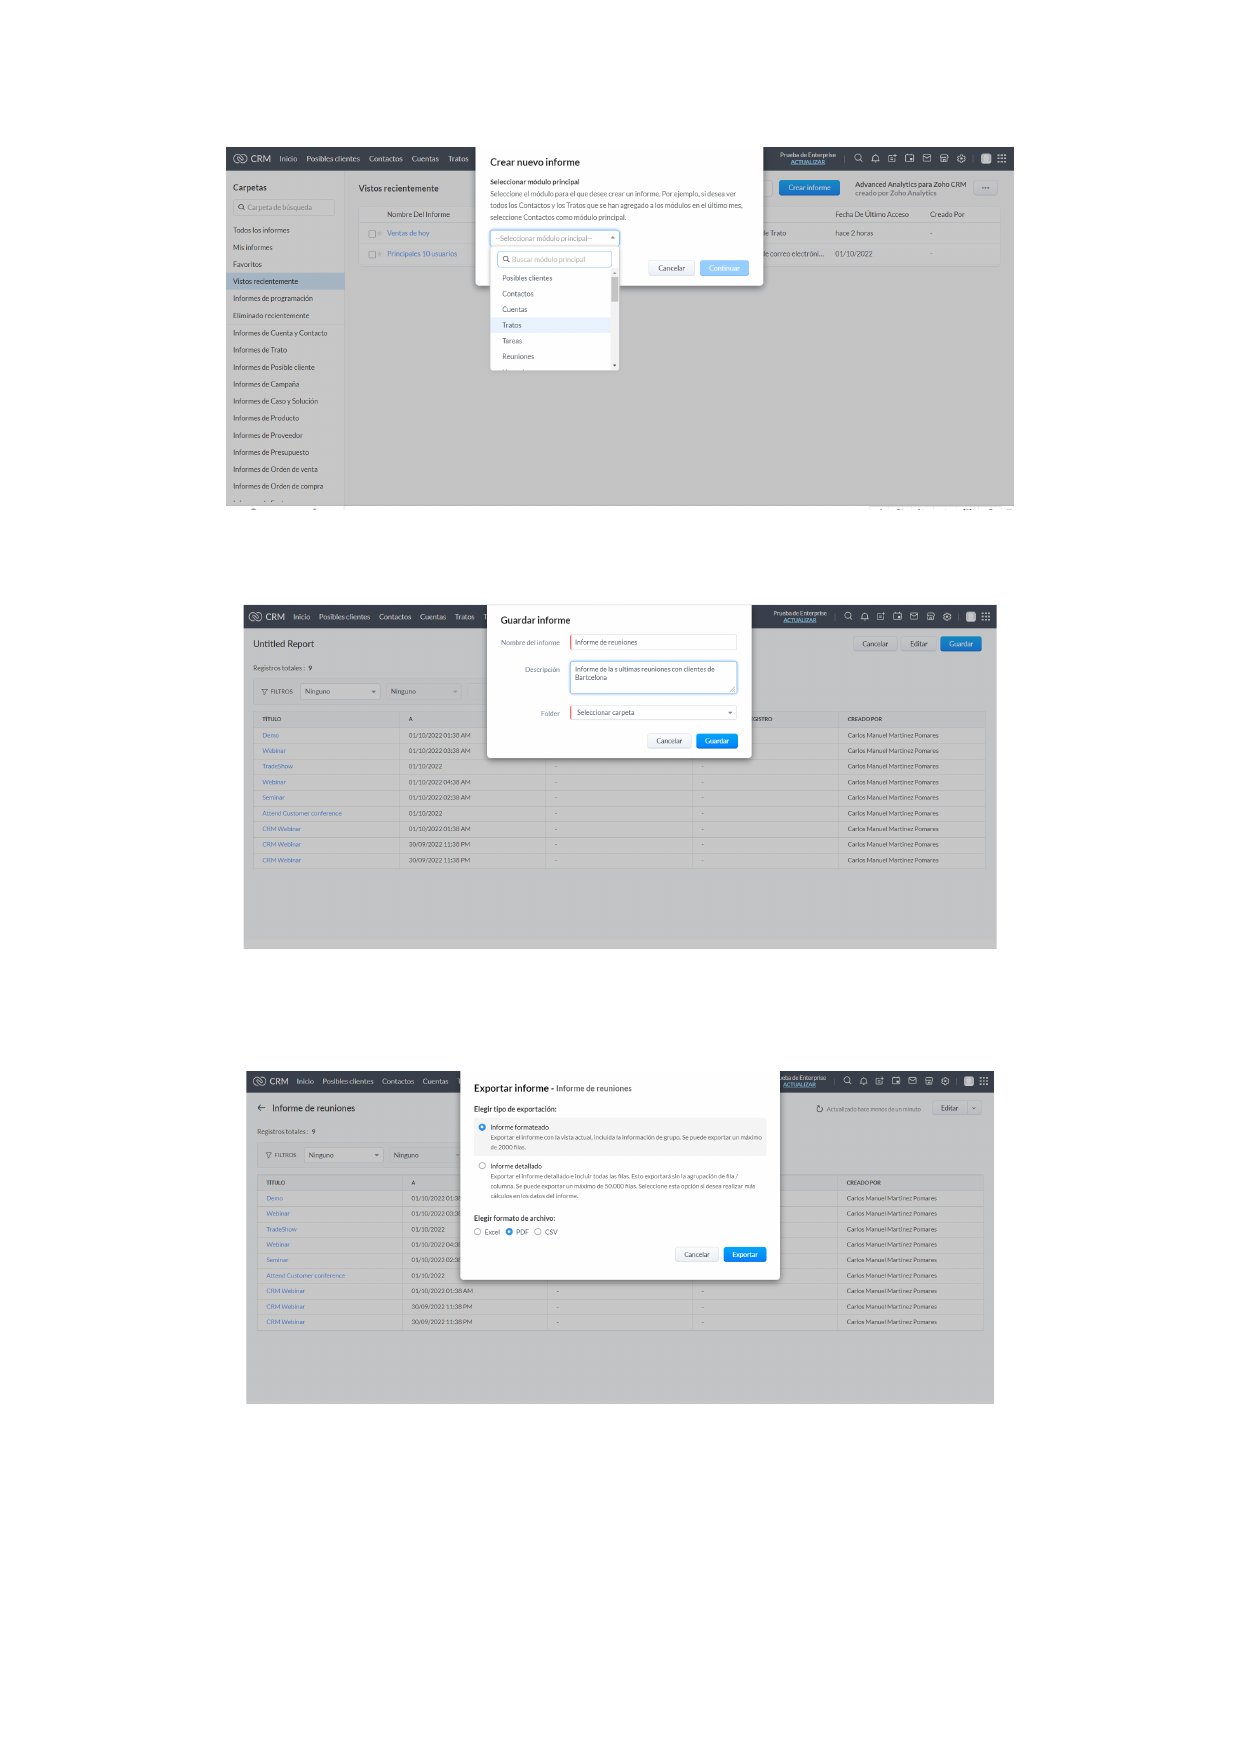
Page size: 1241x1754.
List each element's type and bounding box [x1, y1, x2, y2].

picture [226, 147, 1014, 510]
picture [243, 601, 997, 949]
picture [246, 1071, 994, 1404]
